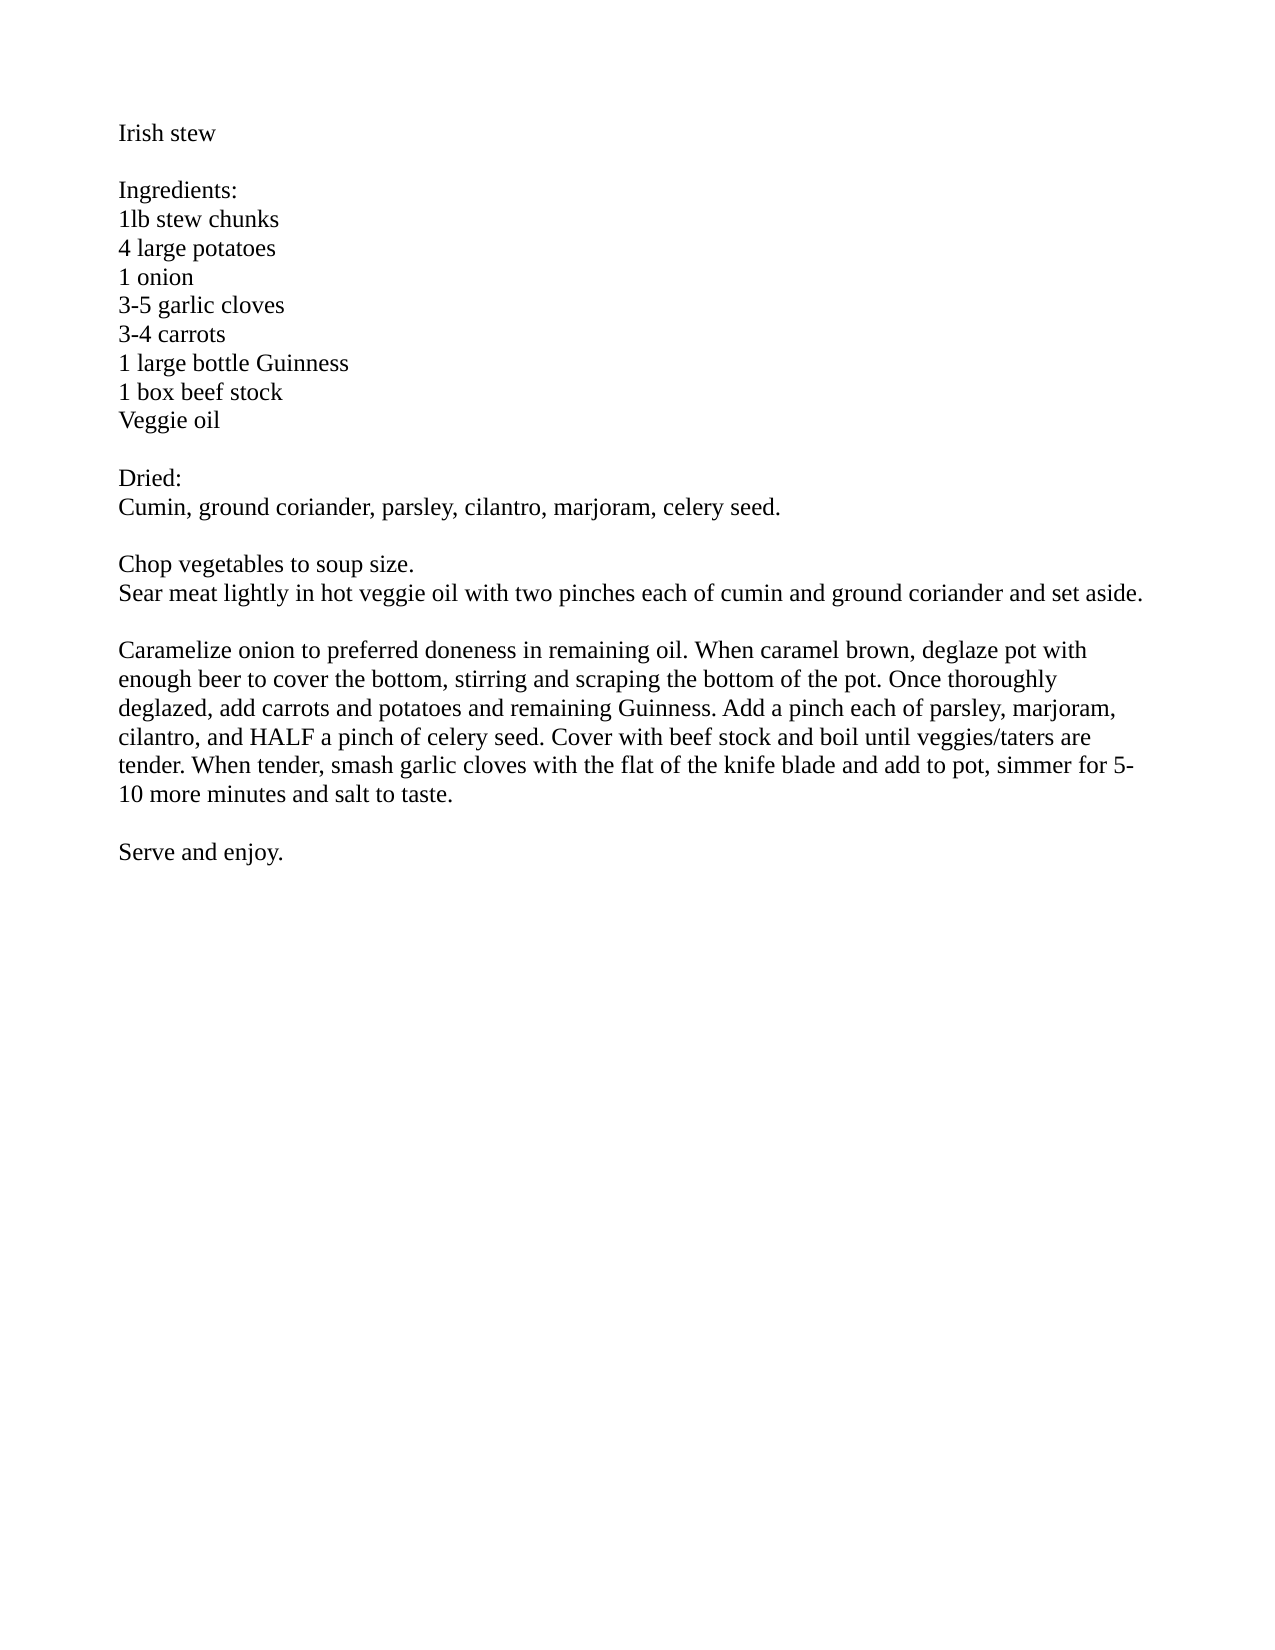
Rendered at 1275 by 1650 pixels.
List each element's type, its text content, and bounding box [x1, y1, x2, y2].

text Serve and enjoy. [118, 837, 1157, 866]
text Veggie oil [118, 406, 1157, 434]
text Ingredients: [118, 176, 1157, 204]
text 1 onion [118, 262, 1157, 291]
text Caramelize onion to preferred doneness in remaining oil. When caramel brown, deglaze pot with enough beer to cover the bottom, stirring and scraping the bottom of the pot. Once thoroughly deglazed, add carrots and potatoes and remaining Guinness. Add a pinch each of parsley, marjoram, cilantro, and HALF a pinch of celery seed. Cover with beef stock and boil until veggies/taters are tender. When tender, smash garlic cloves with the flat of the knife blade and add to pot, simmer for 5-10 more minutes and salt to taste. [118, 636, 1157, 808]
text Dried: [118, 463, 1157, 492]
text 3-5 garlic cloves [118, 291, 1157, 319]
text 1 box beef stock [118, 377, 1157, 406]
text 1 large bottle Guinness [118, 348, 1157, 377]
text Chop vegetables to soup size. [118, 549, 1157, 578]
text Sear meat lightly in hot veggie oil with two pinches each of cumin and ground coriander and set aside. [118, 578, 1157, 607]
text Cumin, ground coriander, parsley, cilantro, marjoram, celery seed. [118, 492, 1157, 521]
text 1lb stew chunks [118, 204, 1157, 233]
text 3-4 carrots [118, 319, 1157, 348]
text 4 large potatoes [118, 233, 1157, 262]
text Irish stew [118, 118, 1157, 147]
